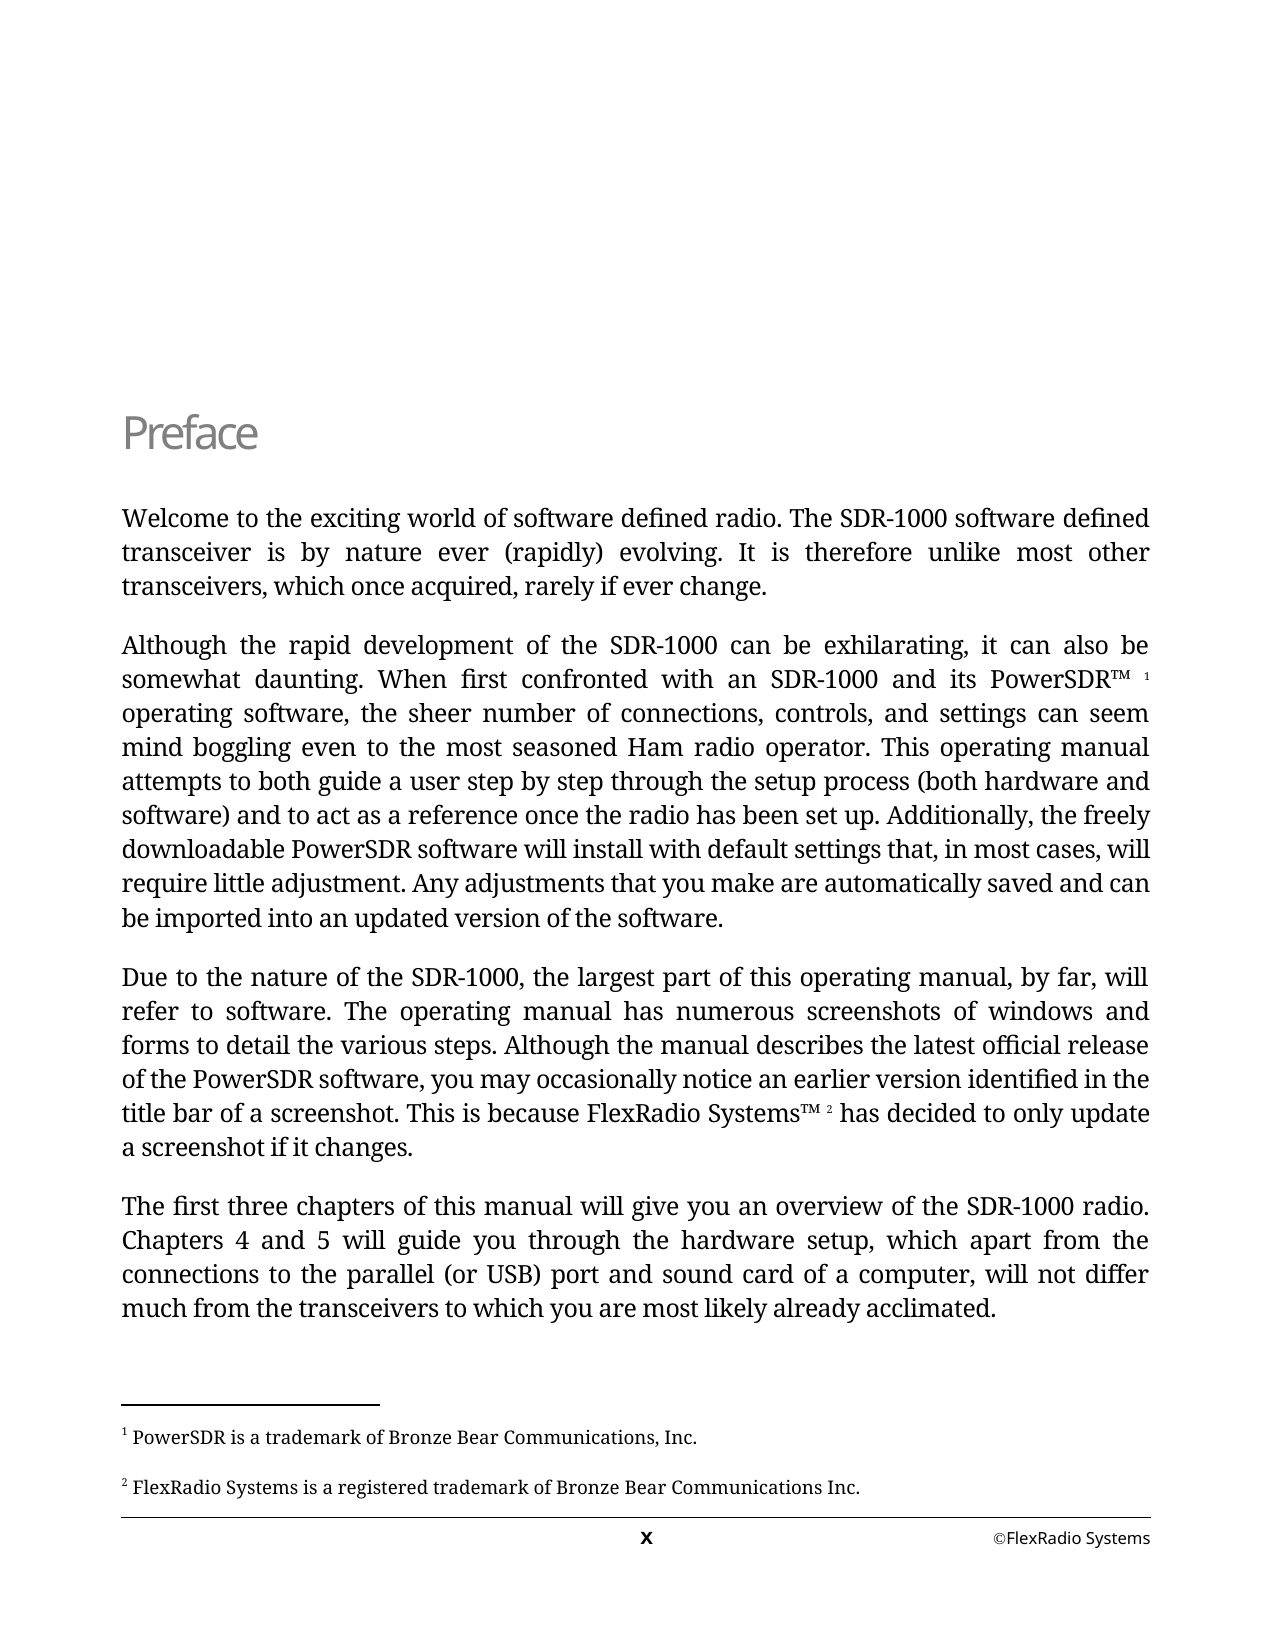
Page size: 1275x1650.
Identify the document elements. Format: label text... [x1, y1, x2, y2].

text Due to the nature of the SDR-1000, the largest part of this operating manual, by far, will refer to software. The operating manual has numerous screenshots of windows and forms to detail the various steps. Although the manual describes the latest official release of the PowerSDR software, you may occasionally notice an earlier version identified in the title bar of a screenshot. This is because FlexRadio Systems™ has decided to only update a screenshot if it changes. [121, 959, 1151, 1164]
text Although the rapid development of the SDR-1000 can be exhilarating, it can also be somewhat daunting. When first confronted with an SDR-1000 and its PowerSDR™ operating software, the sheer number of connections, controls, and settings can seem mind boggling even to the most seasoned Ham radio operator. This operating manual attempts to both guide a user step by step through the setup process (both hardware and software) and to act as a reference once the radio has been set up. Additionally, the freely downloadable PowerSDR software will install with default settings that, in most cases, will require little adjustment. Any adjustments that you make are automatically saved and can be imported into an updated version of the software. [121, 628, 1151, 934]
text The first three chapters of this manual will give you an overview of the SDR-1000 radio. Chapters 4 and 5 will guide you through the hardware setup, which apart from the connections to the parallel (or USB) port and sound card of a computer, will not differ much from the transceivers to which you are most likely already acclimated. [121, 1189, 1151, 1325]
text PowerSDR is a trademark of Bronze Bear Communications, Inc. [121, 1424, 1151, 1449]
subtitle Preface [121, 401, 1151, 463]
text Welcome to the exciting world of software defined radio. The SDR-1000 software defined transceiver is by nature ever (rapidly) evolving. It is therefore unlike most other transceivers, which once acquired, rarely if ever change. [121, 501, 1151, 603]
text FlexRadio Systems is a registered trademark of Bronze Bear Communications Inc. [121, 1474, 1151, 1500]
